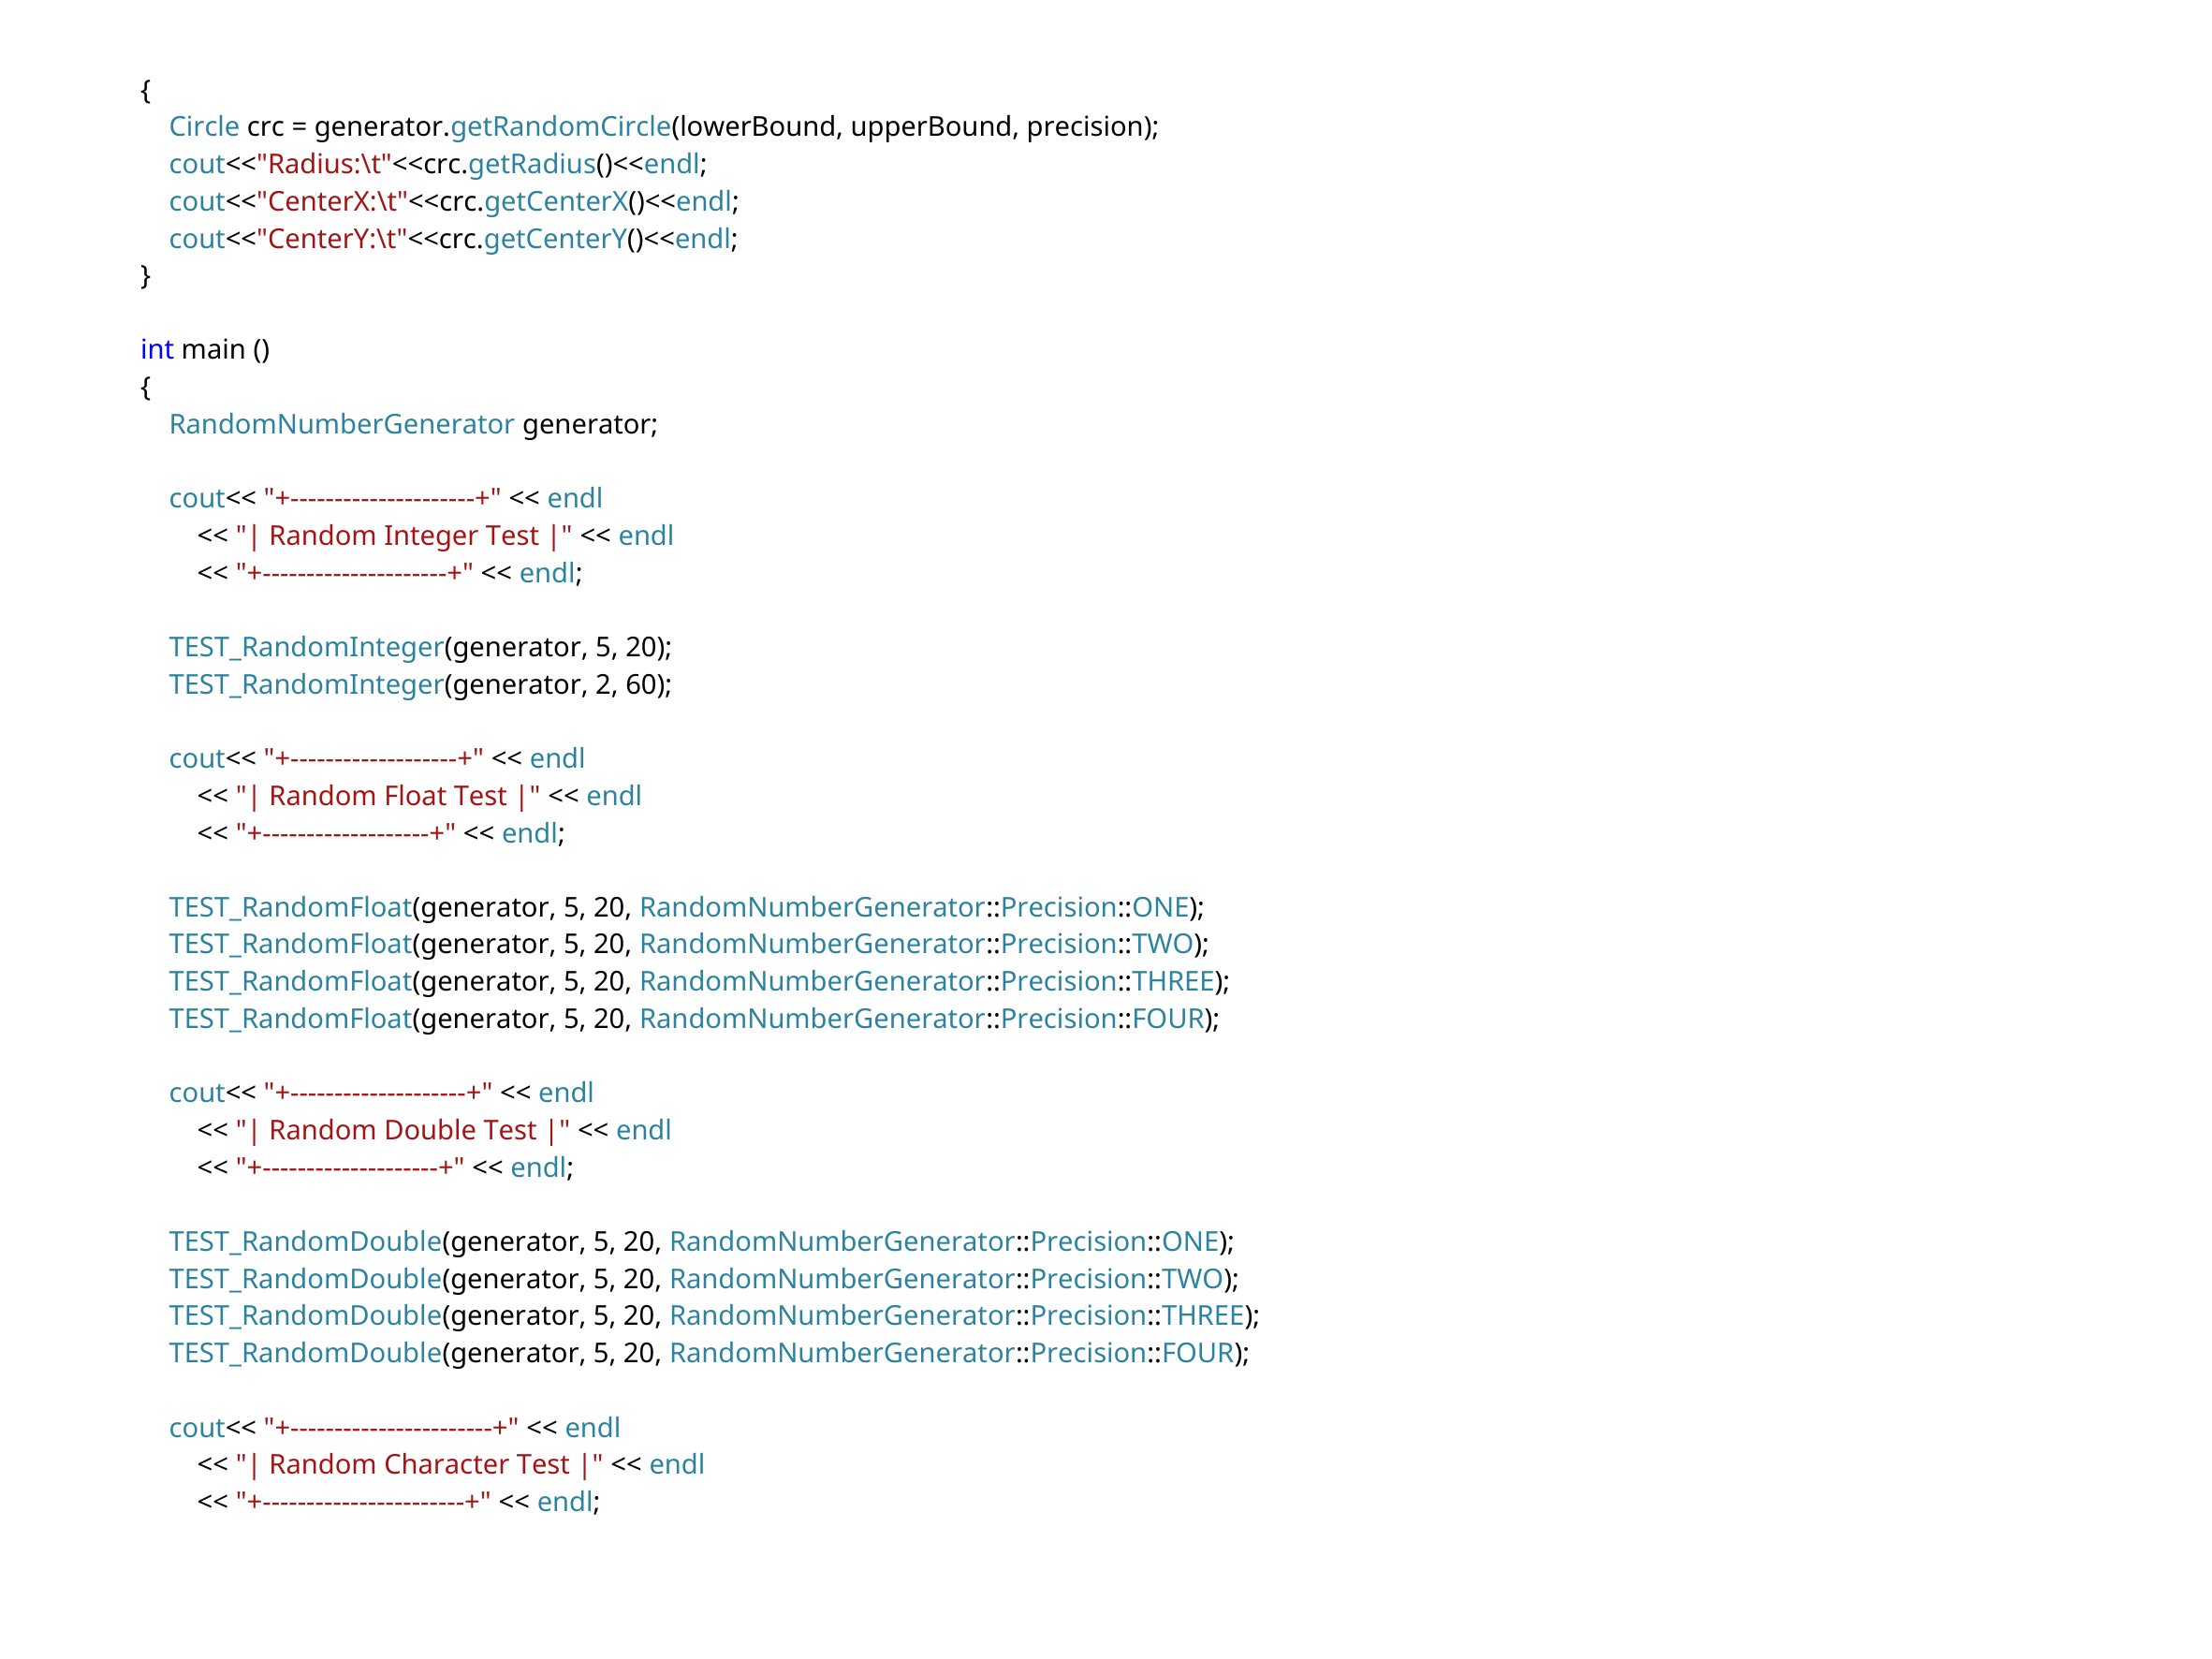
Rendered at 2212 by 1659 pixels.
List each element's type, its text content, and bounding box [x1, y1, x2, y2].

text TEST_RandomDouble(generator, 5, 20, RandomNumberGenerator::Precision::THREE); [140, 1297, 2071, 1333]
text << "| Random Integer Test |" << endl [140, 516, 2071, 553]
text cout<<"CenterX:\t"<<crc.getCenterX()<<endl; [140, 182, 2071, 219]
text << "| Random Double Test |" << endl [140, 1110, 2071, 1148]
text TEST_RandomInteger(generator, 5, 20); [140, 627, 2071, 665]
text cout<< "+---------------------+" << endl [140, 479, 2071, 516]
text Circle crc = generator.getRandomCircle(lowerBound, upperBound, precision); [140, 108, 2071, 144]
text TEST_RandomDouble(generator, 5, 20, RandomNumberGenerator::Precision::ONE); [140, 1222, 2071, 1259]
text TEST_RandomFloat(generator, 5, 20, RandomNumberGenerator::Precision::ONE); [140, 888, 2071, 925]
text RandomNumberGenerator generator; [140, 404, 2071, 442]
text { [140, 367, 2071, 404]
text TEST_RandomDouble(generator, 5, 20, RandomNumberGenerator::Precision::TWO); [140, 1259, 2071, 1297]
text TEST_RandomFloat(generator, 5, 20, RandomNumberGenerator::Precision::FOUR); [140, 999, 2071, 1036]
text << "| Random Character Test |" << endl [140, 1445, 2071, 1482]
text << "+-----------------------+" << endl; [140, 1482, 2071, 1520]
text << "+-------------------+" << endl; [140, 814, 2071, 850]
text TEST_RandomFloat(generator, 5, 20, RandomNumberGenerator::Precision::THREE); [140, 962, 2071, 999]
text TEST_RandomFloat(generator, 5, 20, RandomNumberGenerator::Precision::TWO); [140, 925, 2071, 962]
text cout<< "+-------------------+" << endl [140, 739, 2071, 776]
text TEST_RandomInteger(generator, 2, 60); [140, 665, 2071, 702]
text << "| Random Float Test |" << endl [140, 776, 2071, 814]
text cout<< "+-----------------------+" << endl [140, 1408, 2071, 1445]
text int main () [140, 330, 2071, 367]
text << "+--------------------+" << endl; [140, 1148, 2071, 1185]
text cout<<"CenterY:\t"<<crc.getCenterY()<<endl; [140, 219, 2071, 256]
text } [140, 256, 2071, 293]
text TEST_RandomDouble(generator, 5, 20, RandomNumberGenerator::Precision::FOUR); [140, 1333, 2071, 1371]
text cout<<"Radius:\t"<<crc.getRadius()<<endl; [140, 144, 2071, 182]
text { [140, 70, 2071, 108]
text cout<< "+--------------------+" << endl [140, 1074, 2071, 1110]
text << "+---------------------+" << endl; [140, 553, 2071, 591]
